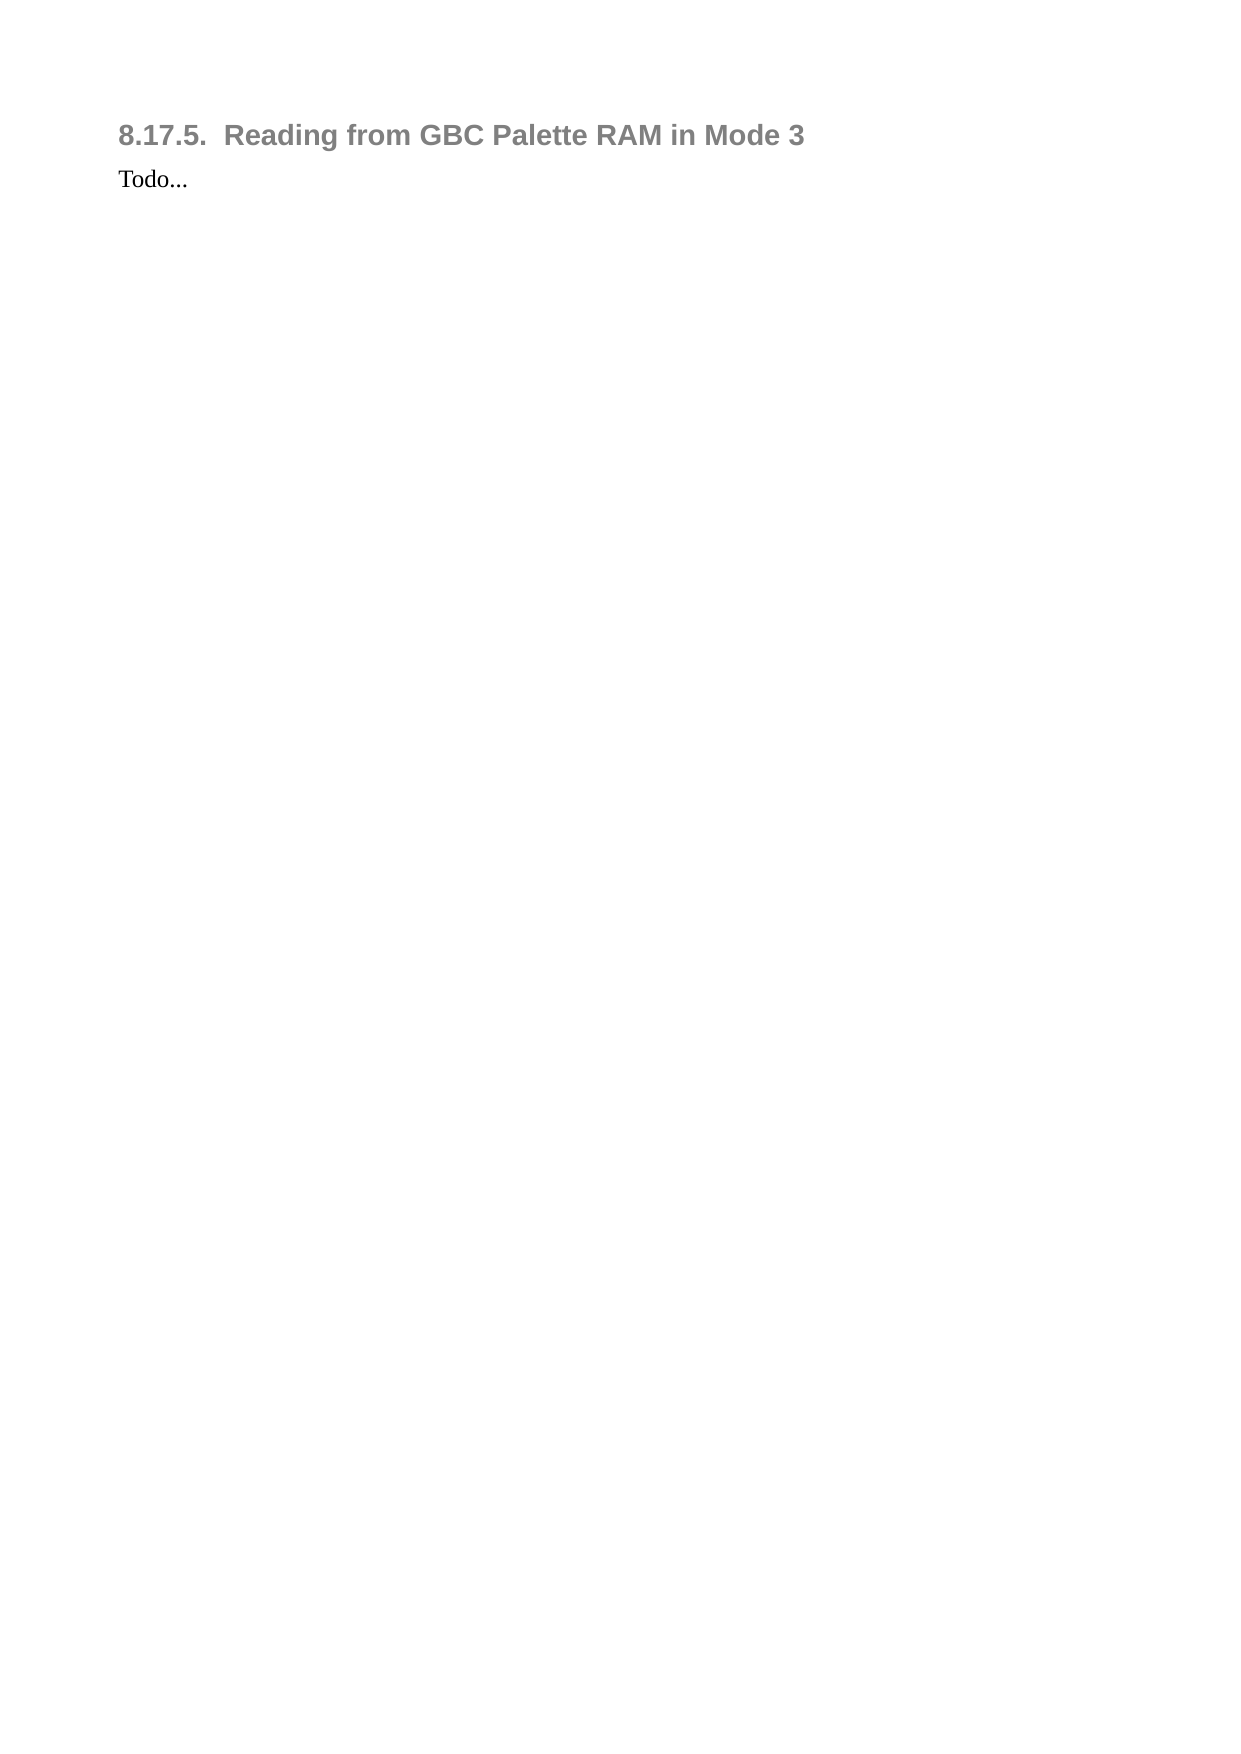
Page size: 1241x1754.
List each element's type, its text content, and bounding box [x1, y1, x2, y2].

text Todo... [118, 164, 1122, 193]
subtitle Reading from GBC Palette RAM in Mode 3 [118, 118, 1122, 152]
